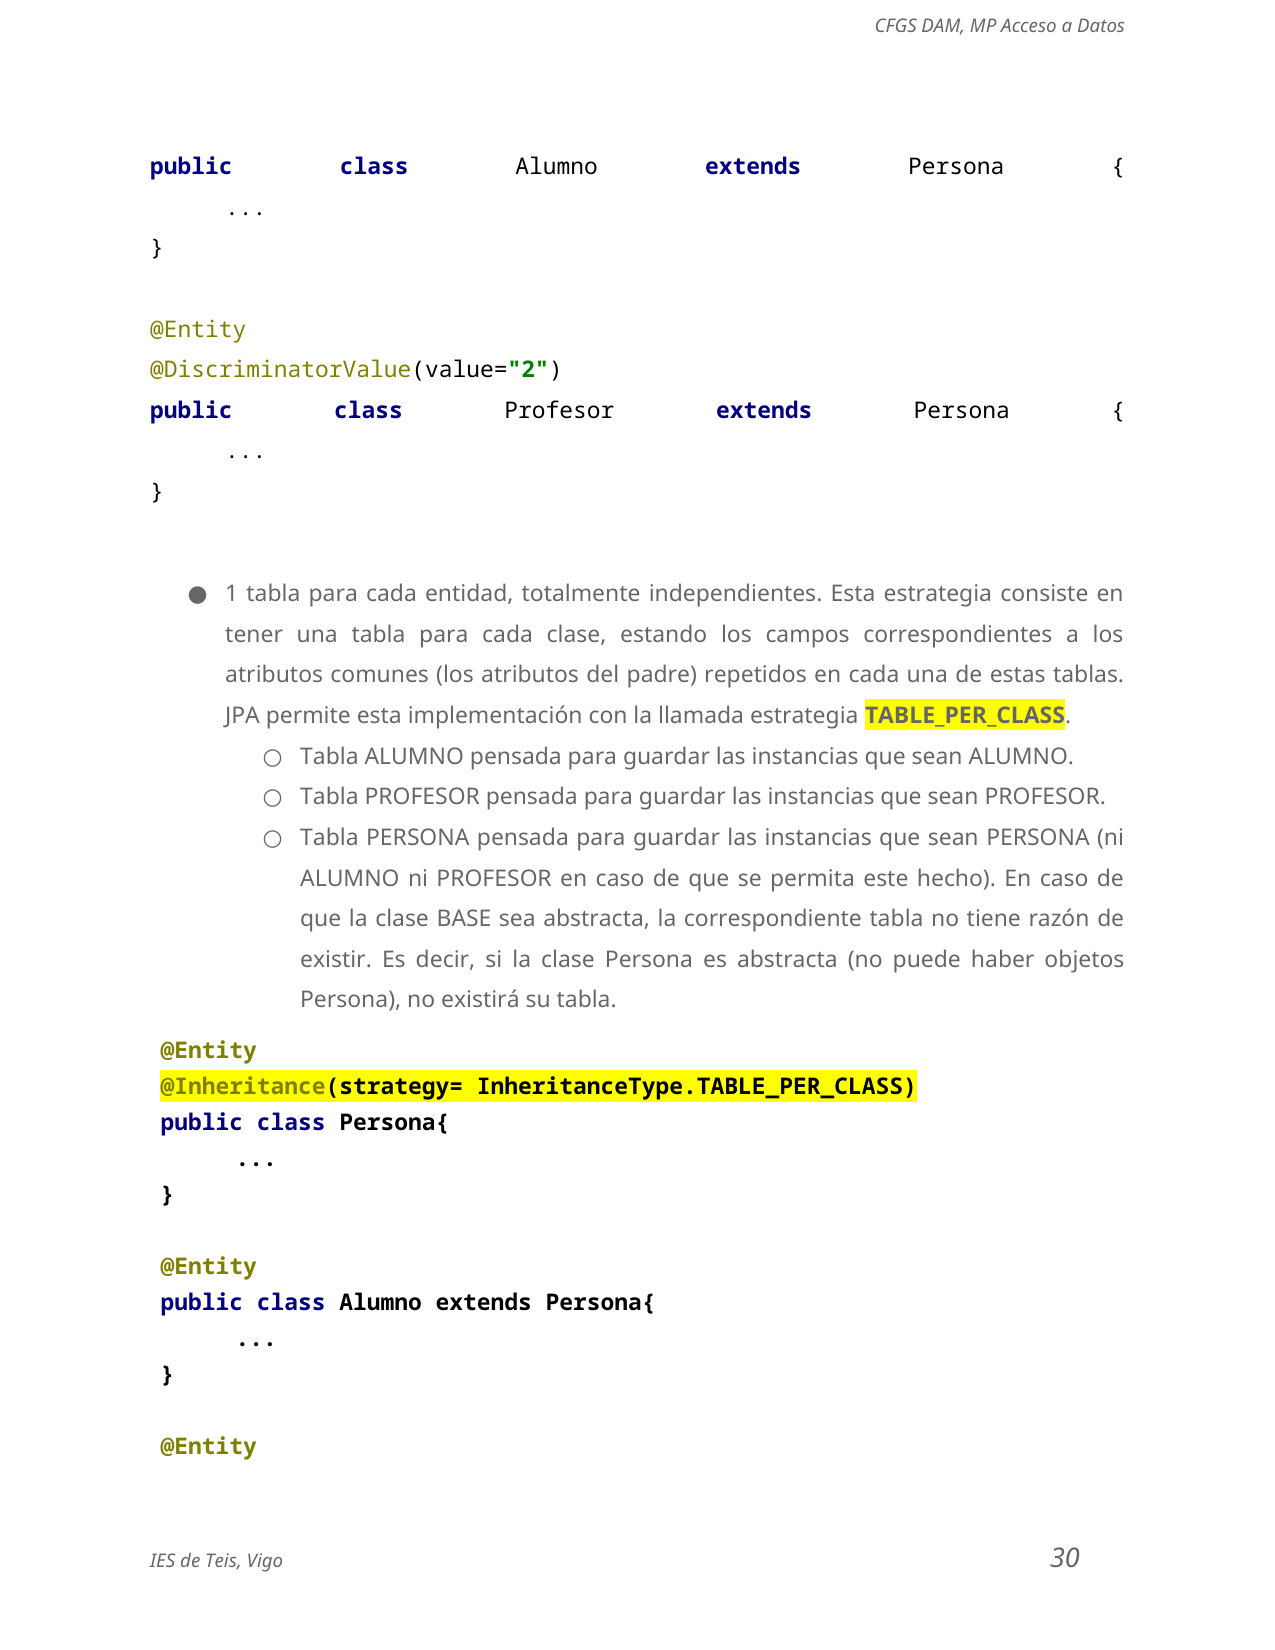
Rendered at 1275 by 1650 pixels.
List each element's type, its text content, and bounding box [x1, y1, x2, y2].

text public class Alumno extends Persona { ... } @Entity @DiscriminatorValue(value="2") public class Profesor extends Persona { ... } [150, 150, 1125, 547]
list 1 tabla para cada entidad, totalmente independientes. Esta estrategia consiste en tener una tabla para cada clase, estando los campos correspondientes a los atributos comunes (los atributos del padre) repetidos en cada una de estas tablas. JPA permite esta implementación con la llamada estrategia TABLE_PER_CLASS. [187, 577, 1125, 730]
list Tabla PERSONA pensada para guardar las instancias que sean PERSONA (ni ALUMNO ni PROFESOR en caso de que se permita este hecho). En caso de que la clase BASE sea abstracta, la correspondiente tabla no tiene razón de existir. Es decir, si la clase Persona es abstracta (no puede haber objetos Persona), no existirá su tabla. [262, 821, 1125, 1014]
list Tabla ALUMNO pensada para guardar las instancias que sean ALUMNO. [262, 739, 1125, 771]
list Tabla PROFESOR pensada para guardar las instancias que sean PROFESOR. [262, 780, 1125, 811]
table_header @Entity @Inheritance(strategy= InheritanceType.TABLE_PER_CLASS) public class Persona{ ... } @Entity public class Alumno extends Persona{ ... } @Entity [150, 1024, 1125, 1471]
